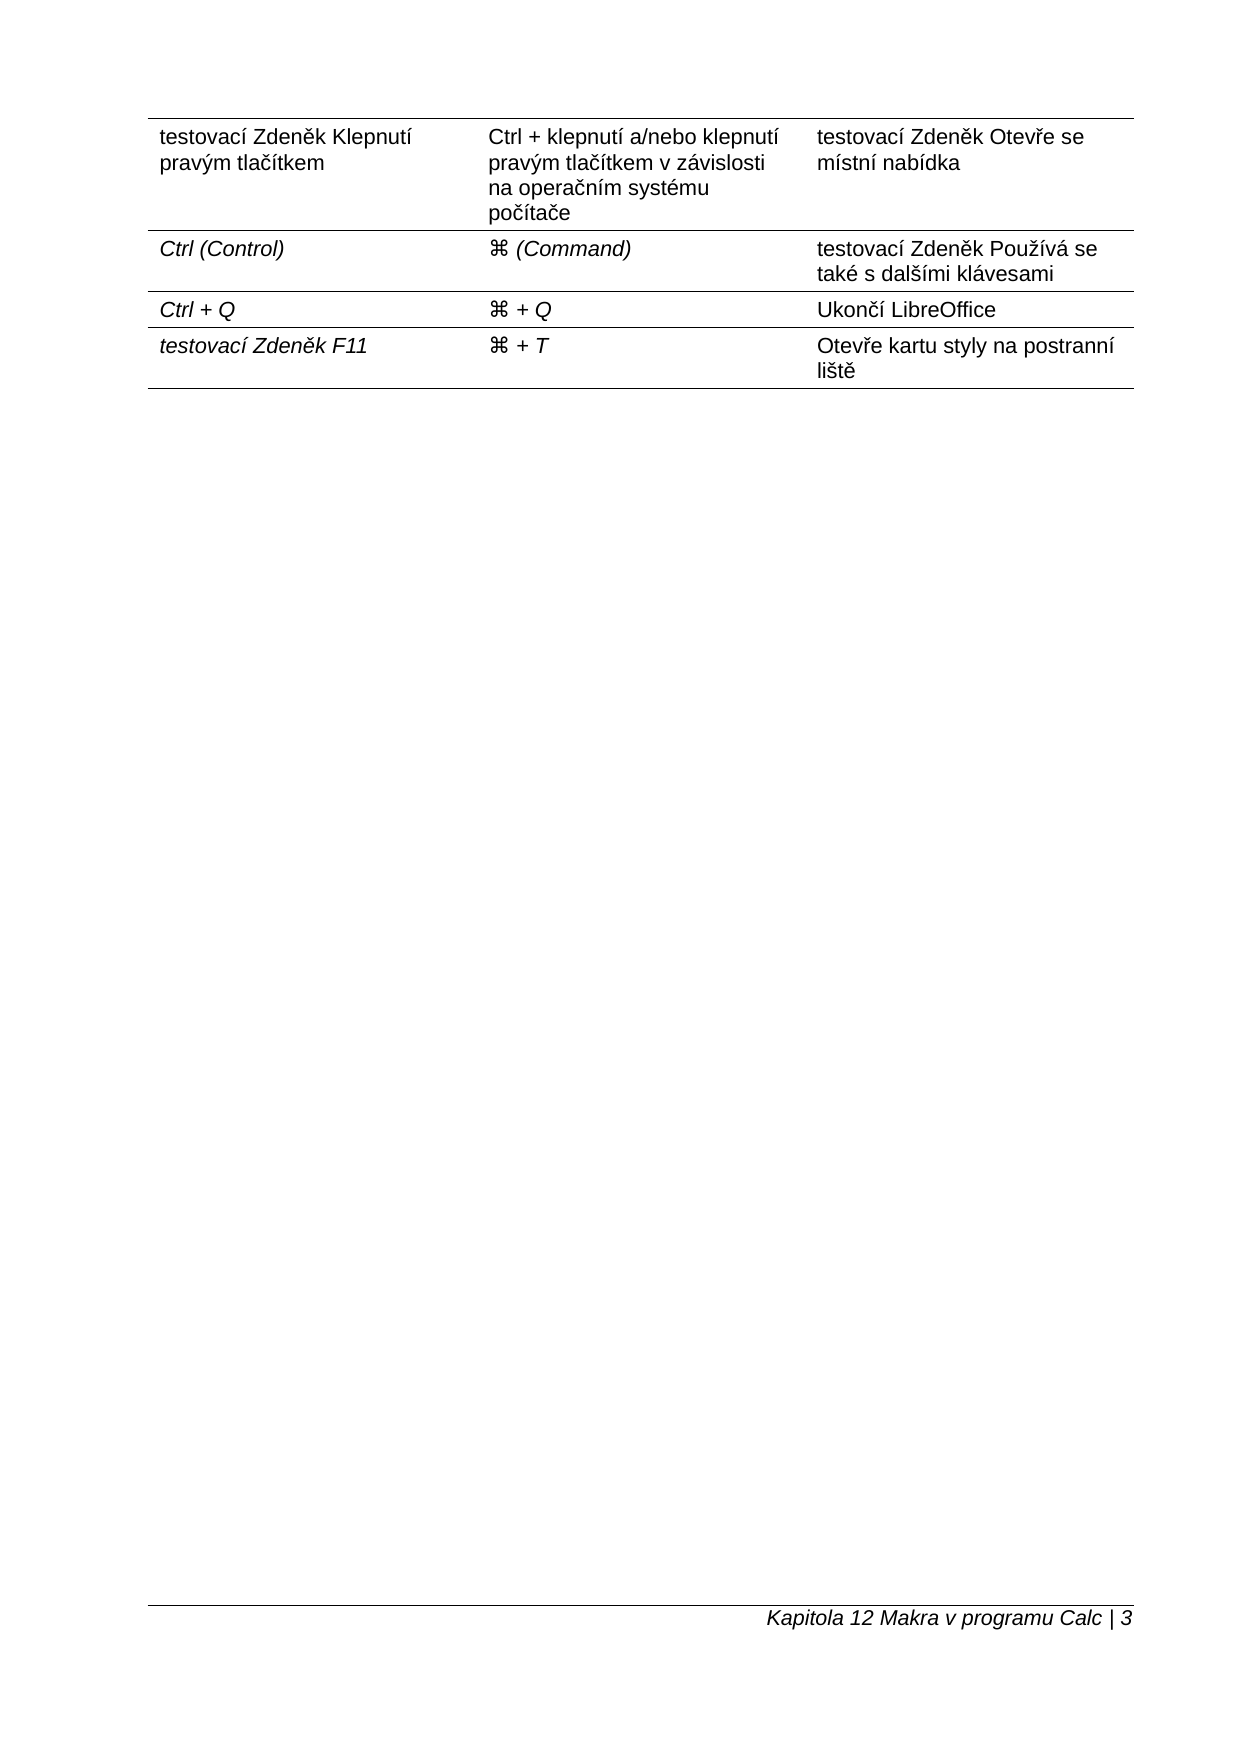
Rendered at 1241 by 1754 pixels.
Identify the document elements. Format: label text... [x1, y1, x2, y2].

table_cell Ctrl + klepnutí a/nebo klepnutí pravým tlačítkem v závislosti na operačním systému počítače [476, 119, 805, 230]
table_cell testovací Zdeněk Používá se také s dalšími klávesami [805, 231, 1134, 291]
table_cell ⌘ (Command) [476, 231, 805, 291]
table_cell testovací Zdeněk Otevře se místní nabídka [805, 119, 1134, 230]
table_cell Otevře kartu styly na postranní liště [805, 328, 1134, 388]
table_cell testovací Zdeněk F11 [148, 328, 476, 388]
table_cell testovací Zdeněk Klepnutí pravým tlačítkem [148, 119, 476, 230]
table_cell Ukončí LibreOffice [805, 292, 1134, 327]
table_cell Ctrl + Q [148, 292, 476, 327]
table_cell Ctrl (Control) [148, 231, 476, 291]
table_cell ⌘ + Q [476, 292, 805, 327]
table_cell ⌘ + T [476, 328, 805, 388]
